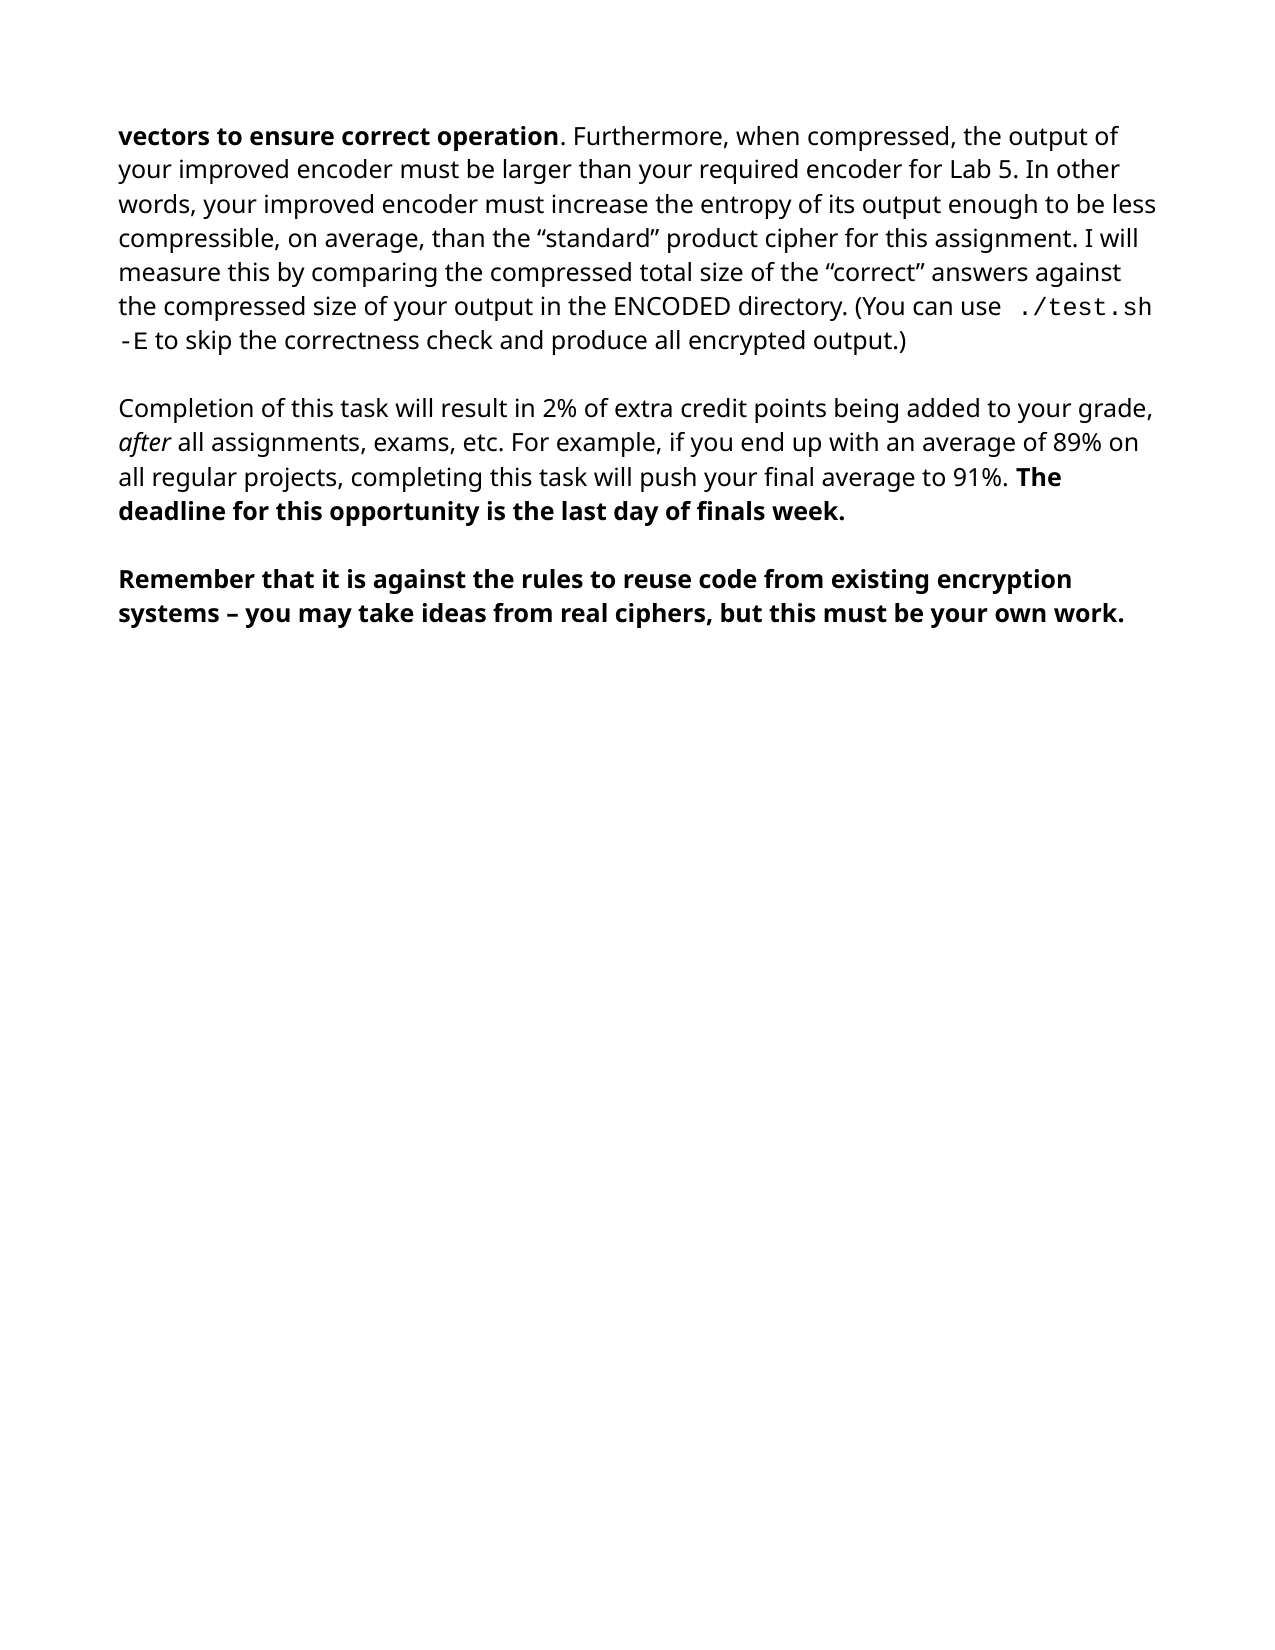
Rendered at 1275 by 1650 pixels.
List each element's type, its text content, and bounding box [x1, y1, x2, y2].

text Completion of this task will result in 2% of extra credit points being added to your grade, after all assignments, exams, etc. For example, if you end up with an average of 89% on all regular projects, completing this task will push your final average to 91%. The deadline for this opportunity is the last day of finals week. [118, 391, 1157, 527]
text vectors to ensure correct operation. Furthermore, when compressed, the output of your improved encoder must be larger than your required encoder for Lab 5. In other words, your improved encoder must increase the entropy of its output enough to be less compressible, on average, than the “standard” product cipher for this assignment. I will measure this by comparing the compressed total size of the “correct” answers against the compressed size of your output in the ENCODED directory. (You can use ./test.sh -E to skip the correctness check and produce all encrypted output.) [118, 118, 1157, 357]
text Remember that it is against the rules to reuse code from existing encryption systems – you may take ideas from real ciphers, but this must be your own work. [118, 561, 1157, 629]
